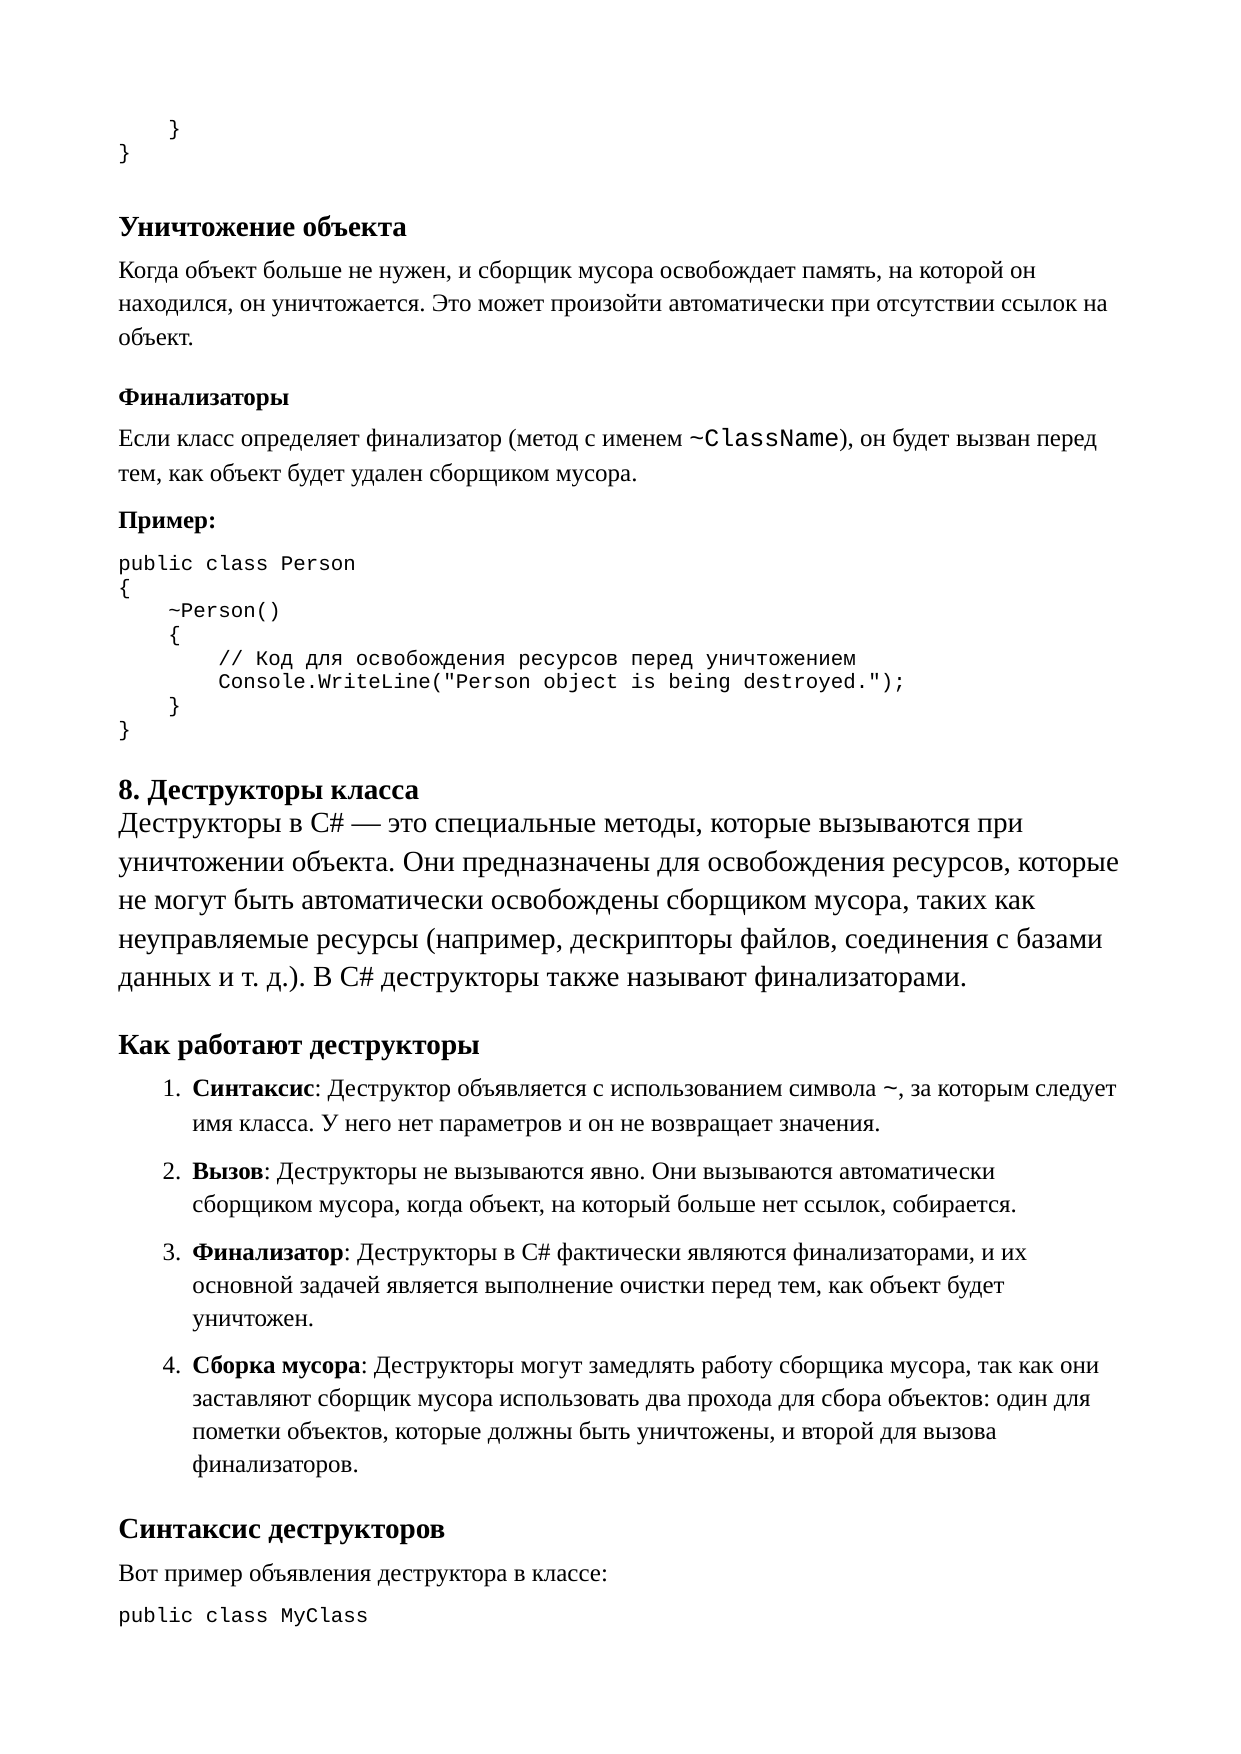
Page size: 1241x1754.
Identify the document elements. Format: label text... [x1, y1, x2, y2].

text { [118, 577, 1122, 601]
text } [118, 695, 1122, 719]
list Сборка мусора: Деструкторы могут замедлять работу сборщика мусора, так как они заставляют сборщик мусора использовать два прохода для сбора объектов: один для пометки объектов, которые должны быть уничтожены, и второй для вызова финализаторов. [162, 1350, 1122, 1478]
text Console.WriteLine("Person object is being destroyed."); [118, 671, 1122, 695]
subtitle Финализаторы [118, 382, 1122, 410]
text } [118, 142, 1122, 165]
text 8. Деструкторы класса [118, 772, 1122, 805]
text } [118, 118, 1122, 142]
text } [118, 719, 1122, 742]
subtitle Как работают деструкторы [118, 1027, 1122, 1061]
text Пример: [118, 506, 1122, 534]
text Вот пример объявления деструктора в классе: [118, 1558, 1122, 1586]
text public class Person [118, 553, 1122, 577]
text Деструкторы в C# — это специальные методы, которые вызываются при уничтожении объекта. Они предназначены для освобождения ресурсов, которые не могут быть автоматически освобождены сборщиком мусора, таких как неуправляемые ресурсы (например, дескрипторы файлов, соединения с базами данных и т. д.). В C# деструкторы также называют финализаторами. [118, 805, 1122, 993]
text // Код для освобождения ресурсов перед уничтожением [118, 648, 1122, 671]
text Если класс определяет финализатор (метод с именем ~ClassName), он будет вызван перед тем, как объект будет удален сборщиком мусора. [118, 423, 1122, 487]
text { [118, 624, 1122, 648]
subtitle Синтаксис деструкторов [118, 1512, 1122, 1545]
list Синтаксис: Деструктор объявляется с использованием символа ~, за которым следует имя класса. У него нет параметров и он не возвращает значения. [162, 1073, 1122, 1137]
list Вызов: Деструкторы не вызываются явно. Они вызываются автоматически сборщиком мусора, когда объект, на который больше нет ссылок, собирается. [162, 1156, 1122, 1218]
subtitle Уничтожение объекта [118, 209, 1122, 243]
list Финализатор: Деструкторы в C# фактически являются финализаторами, и их основной задачей является выполнение очистки перед тем, как объект будет уничтожен. [162, 1237, 1122, 1331]
text ~Person() [118, 601, 1122, 624]
text public class MyClass [118, 1605, 1122, 1629]
text Когда объект больше не нужен, и сборщик мусора освобождает память, на которой он находился, он уничтожается. Это может произойти автоматически при отсутствии ссылок на объект. [118, 256, 1122, 350]
